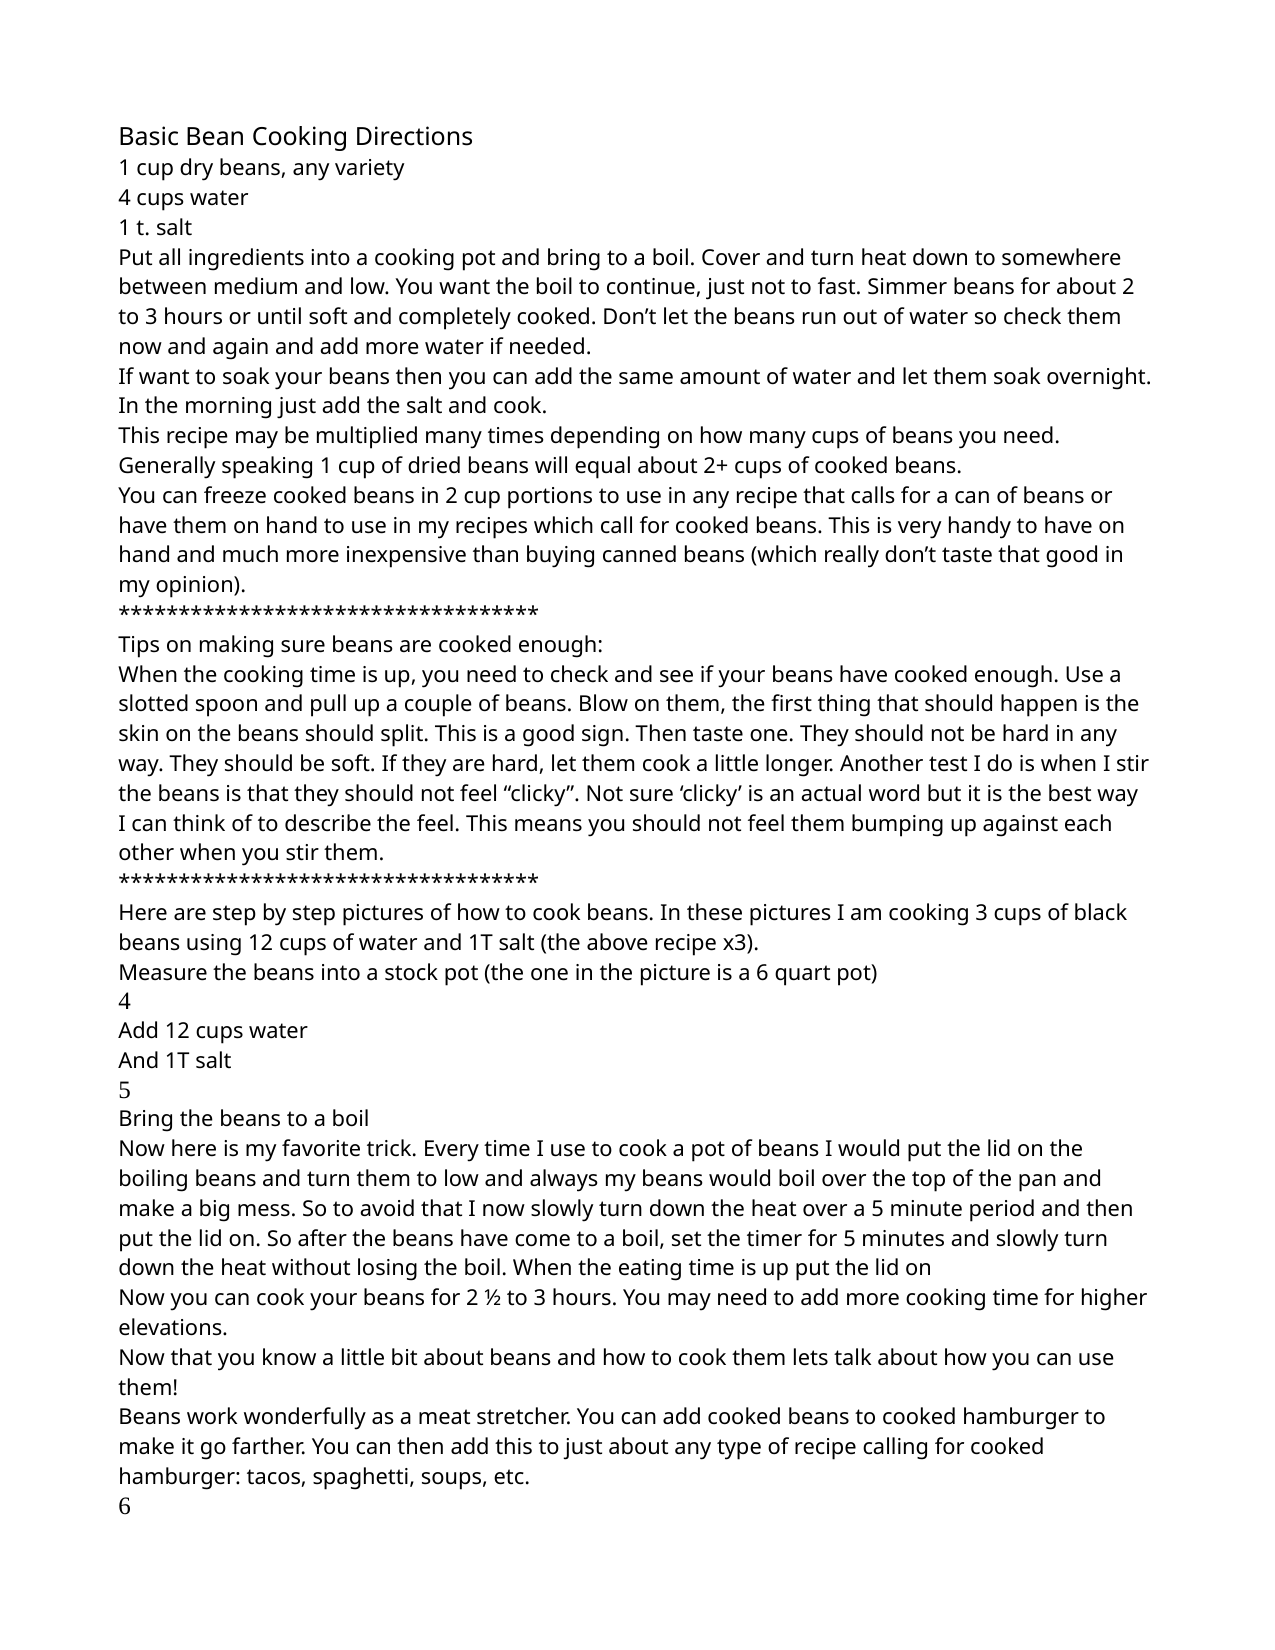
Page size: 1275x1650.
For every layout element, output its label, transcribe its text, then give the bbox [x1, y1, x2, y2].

text Measure the beans into a stock pot (the one in the picture is a 6 quart pot) [118, 957, 1157, 986]
text Tips on making sure beans are cooked enough: [118, 629, 1157, 659]
text In the morning just add the salt and cook. [118, 391, 1157, 420]
text now and again and add more water if needed. [118, 331, 1157, 361]
text Add 12 cups water [118, 1015, 1157, 1045]
text Basic Bean Cooking Directions [118, 118, 1157, 152]
text You can freeze cooked beans in 2 cup portions to use in any recipe that calls for a can of beans or [118, 480, 1157, 510]
text them! [118, 1372, 1157, 1401]
text *********************************** [118, 867, 1157, 897]
text skin on the beans should split. This is a good sign. Then taste one. They should not be hard in any [118, 718, 1157, 748]
text When the cooking time is up, you need to check and see if your beans have cooked enough. Use a [118, 659, 1157, 688]
text 5 [118, 1075, 1157, 1103]
text Bring the beans to a boil [118, 1103, 1157, 1133]
text I can think of to describe the feel. This means you should not feel them bumping up against each [118, 808, 1157, 837]
text Generally speaking 1 cup of dried beans will equal about 2+ cups of cooked beans. [118, 450, 1157, 480]
text make a big mess. So to avoid that I now slowly turn down the heat over a 5 minute period and then [118, 1193, 1157, 1223]
text And 1T salt [118, 1045, 1157, 1075]
text down the heat without losing the boil. When the eating time is up put the lid on [118, 1252, 1157, 1282]
text 4 cups water [118, 182, 1157, 212]
text other when you stir them. [118, 837, 1157, 867]
text *********************************** [118, 599, 1157, 629]
text hand and much more inexpensive than buying canned beans (which really don’t taste that good in [118, 539, 1157, 569]
text 4 [118, 986, 1157, 1015]
text 1 t. salt [118, 212, 1157, 242]
text If want to soak your beans then you can add the same amount of water and let them soak overnight. [118, 361, 1157, 391]
text Beans work wonderfully as a meat stretcher. You can add cooked beans to cooked hamburger to [118, 1401, 1157, 1431]
text put the lid on. So after the beans have come to a boil, set the timer for 5 minutes and slowly turn [118, 1223, 1157, 1252]
text hamburger: tacos, spaghetti, soups, etc. [118, 1461, 1157, 1491]
text boiling beans and turn them to low and always my beans would boil over the top of the pan and [118, 1163, 1157, 1193]
text slotted spoon and pull up a couple of beans. Blow on them, the first thing that should happen is the [118, 688, 1157, 718]
text Now here is my favorite trick. Every time I use to cook a pot of beans I would put the lid on the [118, 1133, 1157, 1163]
text make it go farther. You can then add this to just about any type of recipe calling for cooked [118, 1431, 1157, 1461]
text to 3 hours or until soft and completely cooked. Don’t let the beans run out of water so check them [118, 301, 1157, 331]
text the beans is that they should not feel “clicky”. Not sure ‘clicky’ is an actual word but it is the best way [118, 778, 1157, 808]
text Now that you know a little bit about beans and how to cook them lets talk about how you can use [118, 1342, 1157, 1372]
text beans using 12 cups of water and 1T salt (the above recipe x3). [118, 927, 1157, 957]
text way. They should be soft. If they are hard, let them cook a little longer. Another test I do is when I stir [118, 748, 1157, 778]
text my opinion). [118, 569, 1157, 599]
text between medium and low. You want the boil to continue, just not to fast. Simmer beans for about 2 [118, 271, 1157, 301]
text Here are step by step pictures of how to cook beans. In these pictures I am cooking 3 cups of black [118, 897, 1157, 927]
text Now you can cook your beans for 2 ½ to 3 hours. You may need to add more cooking time for higher [118, 1282, 1157, 1312]
text This recipe may be multiplied many times depending on how many cups of beans you need. [118, 420, 1157, 450]
text 6 [118, 1491, 1157, 1519]
text have them on hand to use in my recipes which call for cooked beans. This is very handy to have on [118, 510, 1157, 539]
text elevations. [118, 1312, 1157, 1342]
text Put all ingredients into a cooking pot and bring to a boil. Cover and turn heat down to somewhere [118, 242, 1157, 271]
text 1 cup dry beans, any variety [118, 152, 1157, 182]
